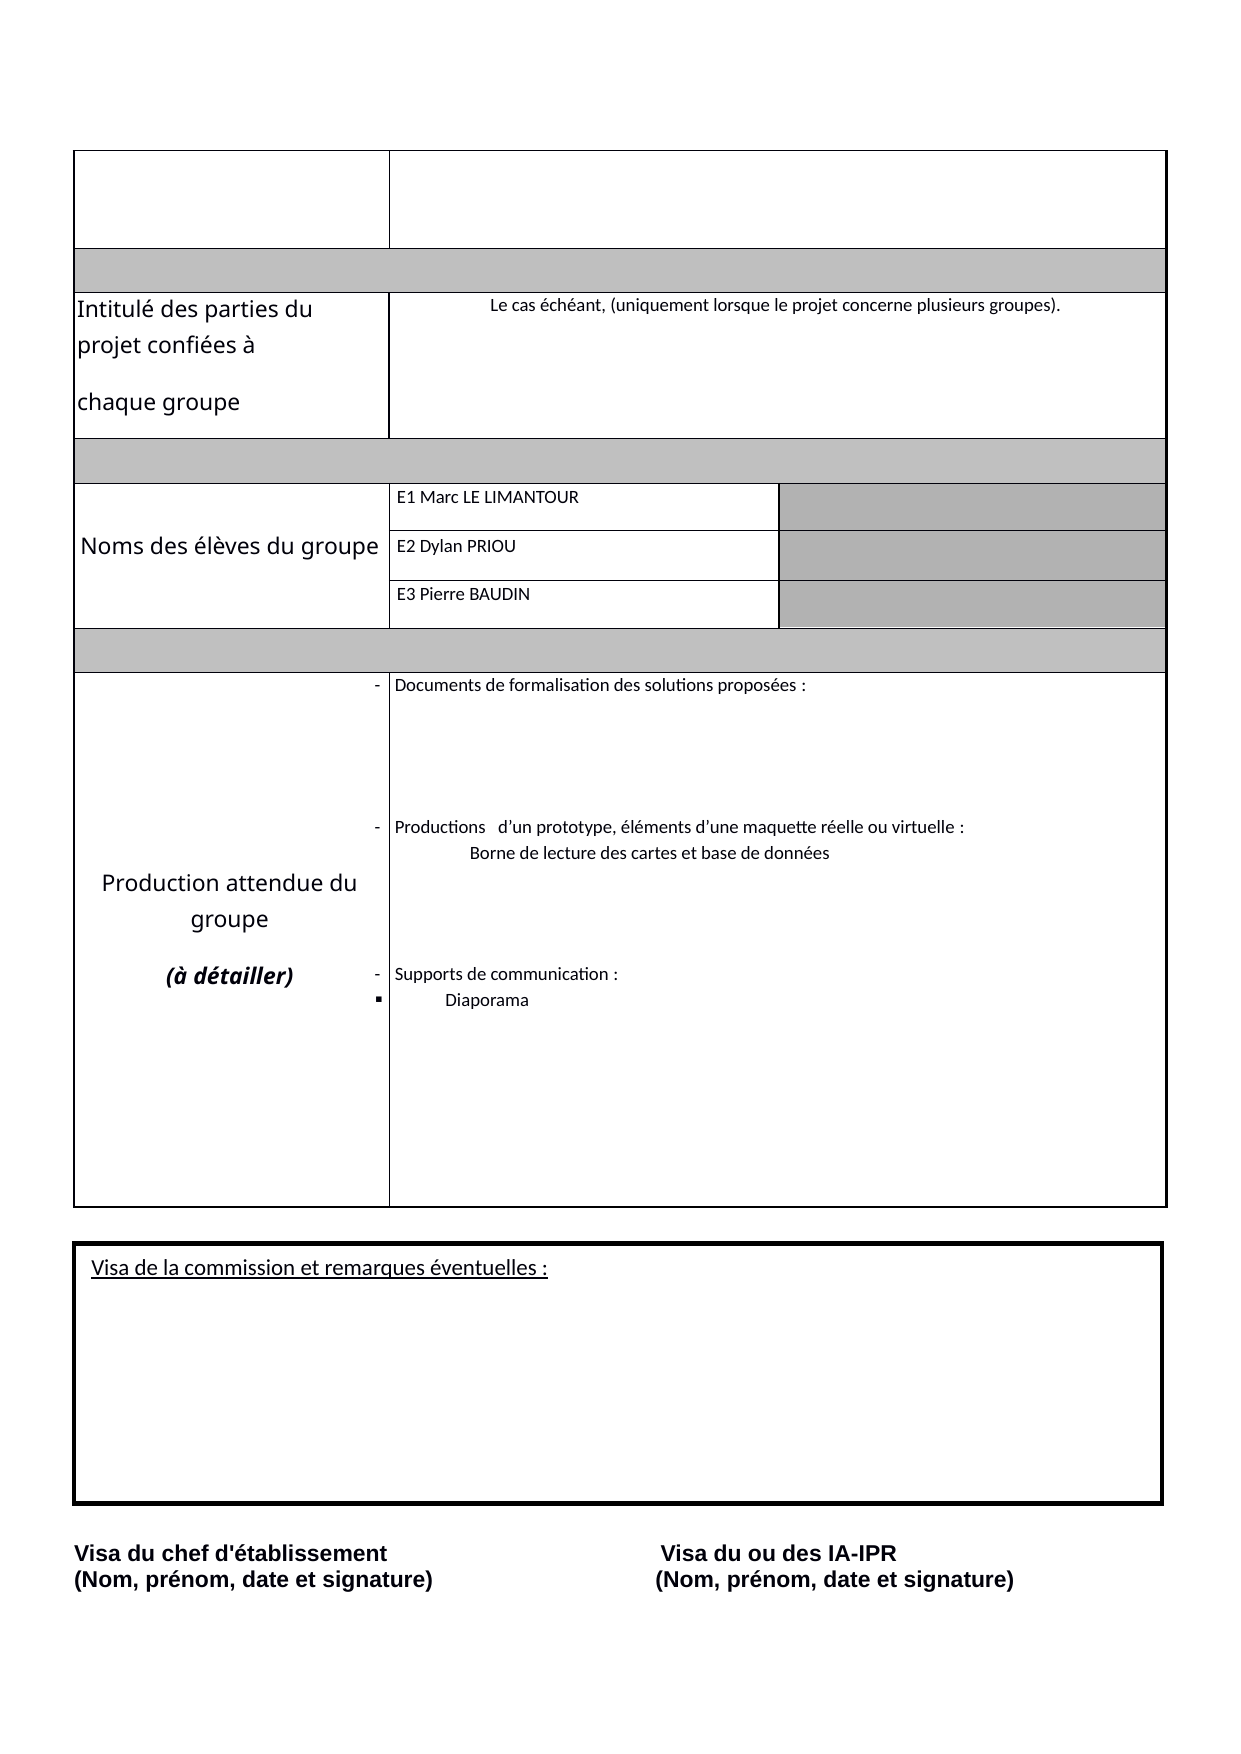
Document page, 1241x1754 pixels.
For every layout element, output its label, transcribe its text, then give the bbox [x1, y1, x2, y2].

text (Nom, prénom, date et signature) (Nom, prénom, date et signature) [74, 1566, 1152, 1593]
table_cell [75, 629, 1165, 672]
table_cell [780, 484, 1165, 530]
text Visa du chef d'établissement Visa du ou des IA-IPR [74, 1540, 1152, 1566]
table_cell [75, 249, 1165, 292]
table_cell [390, 151, 1165, 247]
table_cell [780, 581, 1165, 627]
table_cell [75, 151, 389, 247]
table_cell Documents de formalisation des solutions proposées : Productions d’un prototype, éléments d’une maquette réelle ou virtuelle : Borne de lecture des cartes et base de données Supports de communication : Diaporama [390, 673, 1165, 1206]
table_cell Noms des élèves du groupe [75, 484, 389, 627]
table_cell E2 Dylan PRIOU [390, 531, 778, 580]
table_cell Le cas échéant, (uniquement lorsque le projet concerne plusieurs groupes). [390, 293, 1165, 438]
table_cell [780, 531, 1165, 580]
table_cell Production attendue du groupe (à détailler) [75, 673, 389, 1206]
text Visa de la commission et remarques éventuelles : [91, 1253, 1145, 1281]
table_cell E1 Marc LE LIMANTOUR [390, 484, 778, 530]
table_cell Intitulé des parties du projet confiées à chaque groupe [75, 293, 388, 438]
table_cell [75, 439, 1165, 483]
table_cell E3 Pierre BAUDIN [390, 581, 778, 627]
